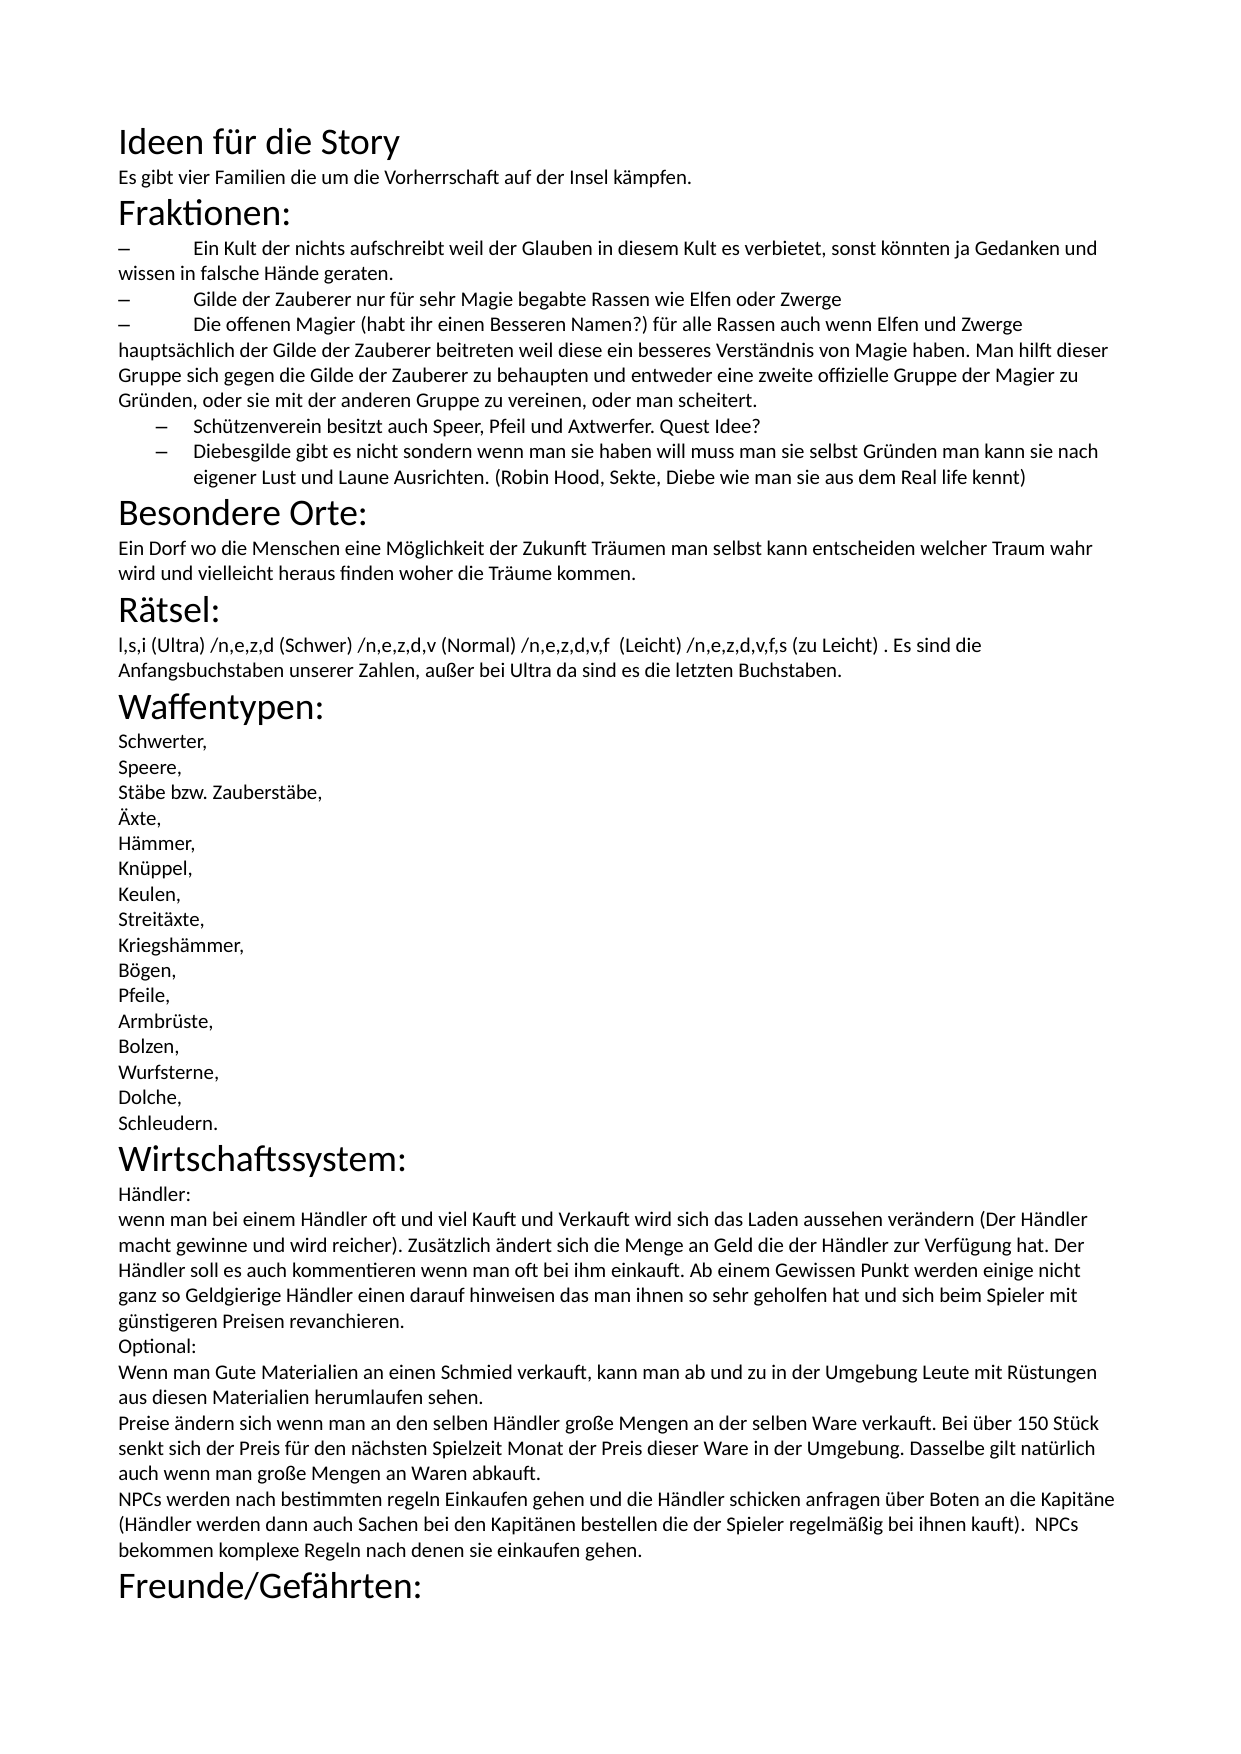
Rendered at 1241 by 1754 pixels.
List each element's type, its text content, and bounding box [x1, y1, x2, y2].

text Fraktionen: [118, 189, 1123, 235]
text Wurfsterne, [118, 1059, 1122, 1084]
text Dolche, [118, 1084, 1122, 1110]
text Ideen für die Story [118, 118, 1123, 164]
text Es gibt vier Familien die um die Vorherrschaft auf der Insel kämpfen. [118, 164, 1122, 189]
list Diebesgilde gibt es nicht sondern wenn man sie haben will muss man sie selbst Gründen man kann sie nach eigener Lust und Laune Ausrichten. (Robin Hood, Sekte, Diebe wie man sie aus dem Real life kennt) [156, 438, 1122, 489]
list Die offenen Magier (habt ihr einen Besseren Namen?) für alle Rassen auch wenn Elfen und Zwerge hauptsächlich der Gilde der Zauberer beitreten weil diese ein besseres Verständnis von Magie haben. Man hilft dieser Gruppe sich gegen die Gilde der Zauberer zu behaupten und entweder eine zweite offizielle Gruppe der Magier zu Gründen, oder sie mit der anderen Gruppe zu vereinen, oder man scheitert. [118, 311, 1123, 413]
text Speere, [118, 754, 1122, 779]
text Streitäxte, [118, 906, 1122, 932]
text Pfeile, [118, 983, 1122, 1008]
list Gilde der Zauberer nur für sehr Magie begabte Rassen wie Elfen oder Zwerge [118, 286, 1123, 311]
text Armbrüste, [118, 1008, 1122, 1033]
text Preise ändern sich wenn man an den selben Händler große Mengen an der selben Ware verkauft. Bei über 150 Stück senkt sich der Preis für den nächsten Spielzeit Monat der Preis dieser Ware in der Umgebung. Dasselbe gilt natürlich auch wenn man große Mengen an Waren abkauft. [118, 1410, 1122, 1486]
text Knüppel, [118, 856, 1122, 881]
text wenn man bei einem Händler oft und viel Kauft und Verkauft wird sich das Laden aussehen verändern (Der Händler macht gewinne und wird reicher). Zusätzlich ändert sich die Menge an Geld die der Händler zur Verfügung hat. Der Händler soll es auch kommentieren wenn man oft bei ihm einkauft. Ab einem Gewissen Punkt werden einige nicht ganz so Geldgierige Händler einen darauf hinweisen das man ihnen so sehr geholfen hat und sich beim Spieler mit günstigeren Preisen revanchieren. [118, 1206, 1122, 1333]
text Hämmer, [118, 830, 1122, 856]
text Händler: [118, 1181, 1122, 1206]
text Kriegshämmer, [118, 932, 1122, 957]
text Bolzen, [118, 1033, 1122, 1059]
text Optional: [118, 1333, 1122, 1359]
text Wirtschaftssystem: [118, 1135, 1122, 1181]
text Äxte, [118, 805, 1122, 830]
text Keulen, [118, 881, 1122, 906]
text Waffentypen: [118, 683, 1122, 728]
text Stäbe bzw. Zauberstäbe, [118, 779, 1122, 805]
text Schwerter, [118, 728, 1122, 754]
text Schleudern. [118, 1110, 1122, 1135]
text Freunde/Gefährten: [118, 1562, 1122, 1608]
text l,s,i (Ultra) /n,e,z,d (Schwer) /n,e,z,d,v (Normal) /n,e,z,d,v,f (Leicht) /n,e,z,d,v,f,s (zu Leicht) . Es sind die Anfangsbuchstaben unserer Zahlen, außer bei Ultra da sind es die letzten Buchstaben. [118, 632, 1122, 683]
text Bögen, [118, 957, 1122, 983]
text NPCs werden nach bestimmten regeln Einkaufen gehen und die Händler schicken anfragen über Boten an die Kapitäne (Händler werden dann auch Sachen bei den Kapitänen bestellen die der Spieler regelmäßig bei ihnen kauft). NPCs bekommen komplexe Regeln nach denen sie einkaufen gehen. [118, 1486, 1122, 1562]
text Besondere Orte: [118, 489, 1122, 535]
text Rätsel: [118, 586, 1122, 632]
list Schützenverein besitzt auch Speer, Pfeil und Axtwerfer. Quest Idee? [156, 413, 1122, 438]
text Wenn man Gute Materialien an einen Schmied verkauft, kann man ab und zu in der Umgebung Leute mit Rüstungen aus diesen Materialien herumlaufen sehen. [118, 1359, 1122, 1410]
text Ein Dorf wo die Menschen eine Möglichkeit der Zukunft Träumen man selbst kann entscheiden welcher Traum wahr wird und vielleicht heraus finden woher die Träume kommen. [118, 535, 1122, 586]
list Ein Kult der nichts aufschreibt weil der Glauben in diesem Kult es verbietet, sonst könnten ja Gedanken und wissen in falsche Hände geraten. [118, 235, 1123, 286]
